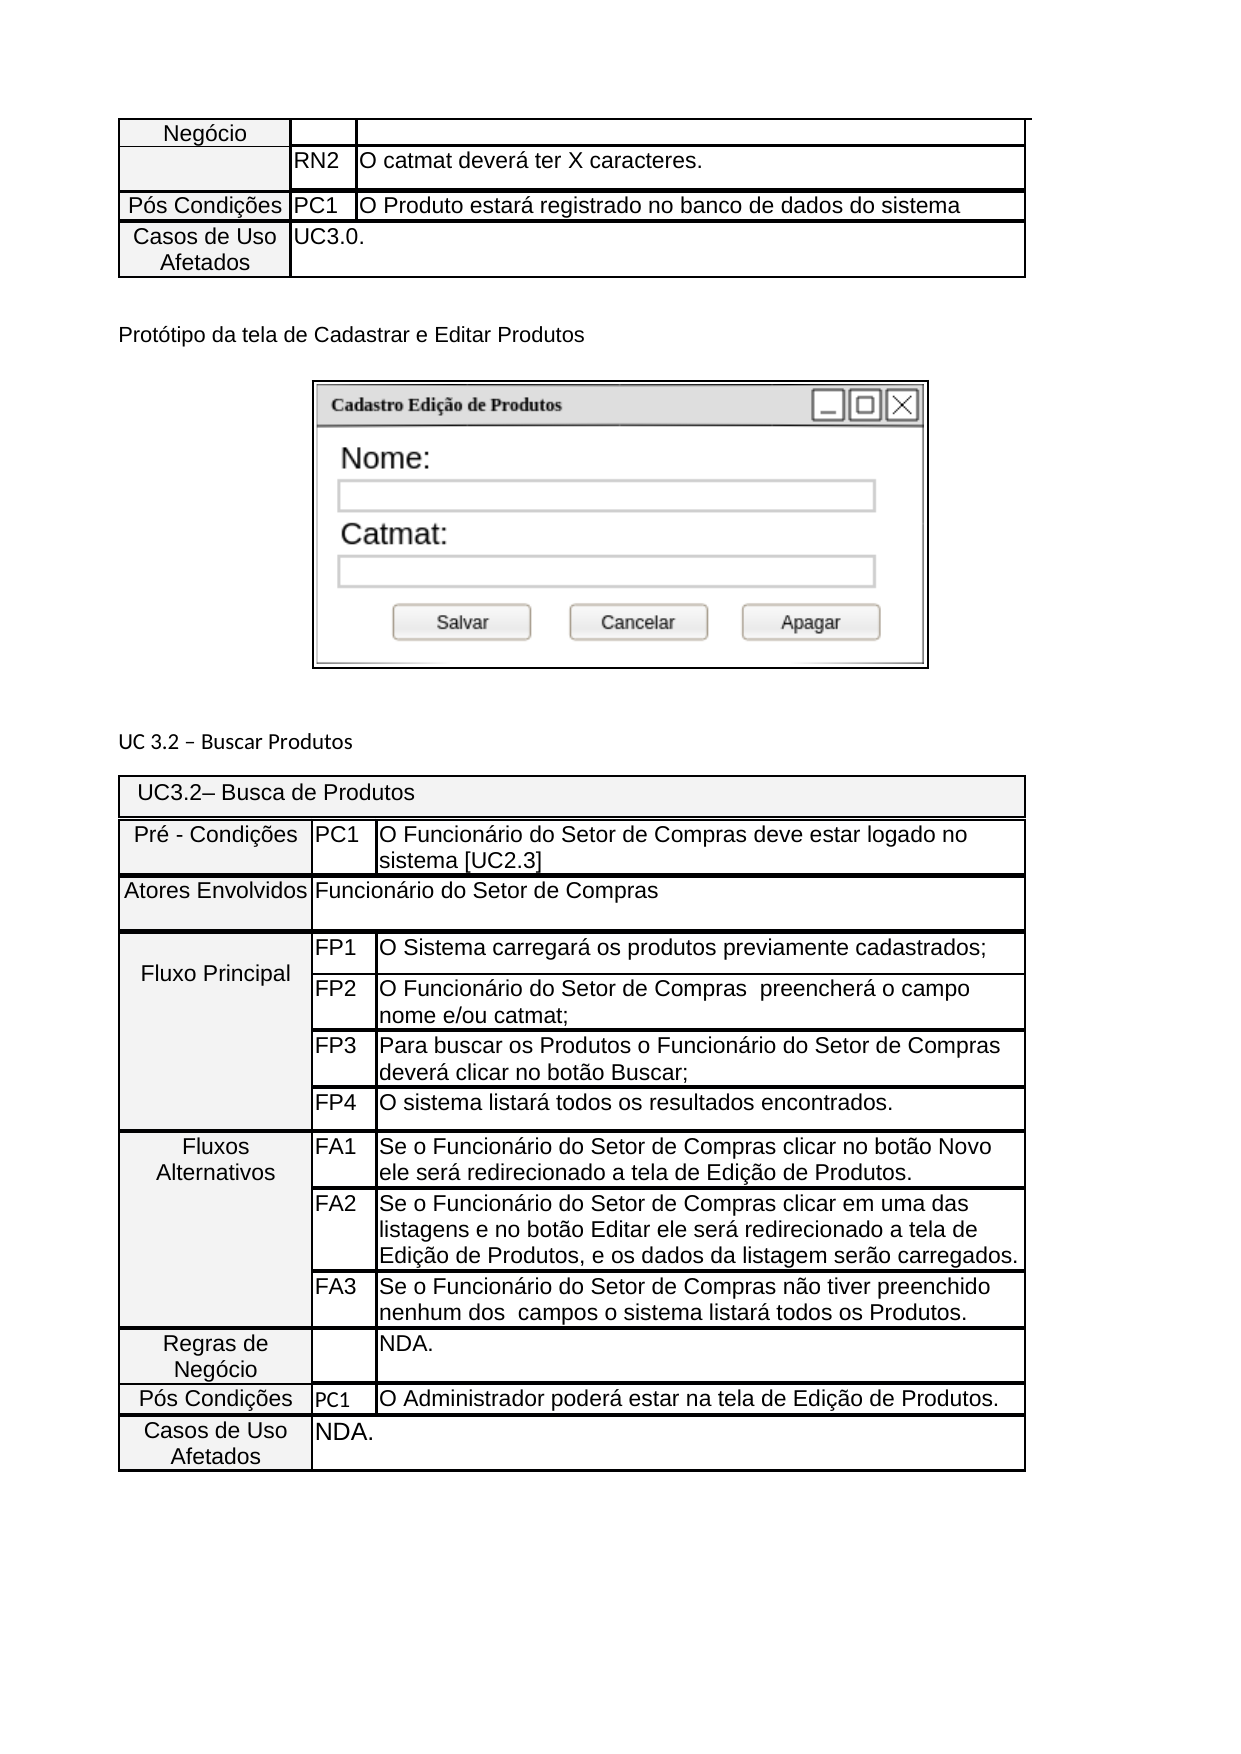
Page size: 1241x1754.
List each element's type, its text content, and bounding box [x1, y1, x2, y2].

table_cell Negócio [120, 120, 289, 146]
table_cell NDA. [378, 1330, 1024, 1381]
table_cell [292, 120, 355, 144]
table_cell Se o Funcionário do Setor de Compras não tiver preenchido nenhum dos campos o sistema listará todos os Produtos. [378, 1273, 1024, 1326]
table_cell Pré - Condições [120, 821, 311, 873]
table_cell O sistema listará todos os resultados encontrados. [378, 1089, 1024, 1129]
table_cell UC3.0. [292, 223, 1024, 276]
table_cell [120, 147, 289, 190]
table_cell FP3 [313, 1032, 375, 1085]
table_cell FP1 [313, 934, 375, 973]
table_cell RN2 [292, 147, 355, 188]
table_cell Casos de Uso Afetados [120, 223, 289, 276]
table_cell [1026, 147, 1032, 190]
table_cell FA3 [313, 1273, 375, 1326]
table_cell FP4 [313, 1089, 375, 1129]
table_cell [1026, 221, 1032, 278]
table_cell PC1 [292, 193, 355, 219]
table_cell O Administrador poderá estar na tela de Edição de Produtos. [378, 1385, 1024, 1413]
table_cell Se o Funcionário do Setor de Compras clicar em uma das listagens e no botão Editar ele será redirecionado a tela de Edição de Produtos, e os dados da listagem serão carregados. [378, 1190, 1024, 1269]
table_cell O Sistema carregará os produtos previamente cadastrados; [378, 934, 1024, 973]
table_cell Regras de Negócio [120, 1330, 311, 1383]
table_header UC3.2– Busca de Produtos [120, 777, 1024, 816]
text UC 3.2 – Buscar Produtos [118, 727, 1122, 755]
table_cell [313, 1330, 375, 1381]
table_cell FA2 [313, 1190, 375, 1269]
table_cell Para buscar os Produtos o Funcionário do Setor de Compras deverá clicar no botão Buscar; [378, 1032, 1024, 1085]
table_cell Pós Condições [120, 193, 289, 219]
table_cell [1026, 190, 1032, 221]
table_cell [1026, 120, 1032, 147]
table_cell Se o Funcionário do Setor de Compras clicar no botão Novo ele será redirecionado a tela de Edição de Produtos. [378, 1133, 1024, 1186]
text Protótipo da tela de Cadastrar e Editar Produtos [118, 322, 1122, 348]
table_cell Funcionário do Setor de Compras [313, 878, 1024, 929]
table_cell O Funcionário do Setor de Compras deve estar logado no sistema [UC2.3] [378, 821, 1024, 873]
table_cell NDA. [313, 1417, 1024, 1469]
table_cell O Produto estará registrado no banco de dados do sistema [358, 193, 1024, 219]
table_cell Fluxo Principal [120, 934, 311, 1129]
table_cell PC1 [313, 1385, 375, 1413]
table_cell [358, 120, 1024, 144]
table_cell O catmat deverá ter X caracteres. [358, 147, 1024, 188]
table_cell Casos de Uso Afetados [120, 1417, 311, 1469]
picture [316, 384, 924, 664]
table_cell O Funcionário do Setor de Compras preencherá o campo nome e/ou catmat; [378, 975, 1024, 1028]
table_cell Atores Envolvidos [120, 878, 311, 929]
table_cell Fluxos Alternativos [120, 1133, 311, 1326]
table_cell FP2 [313, 975, 375, 1028]
table_cell FA1 [313, 1133, 375, 1186]
table_cell Pós Condições [120, 1385, 311, 1413]
table_cell PC1 [313, 821, 375, 873]
